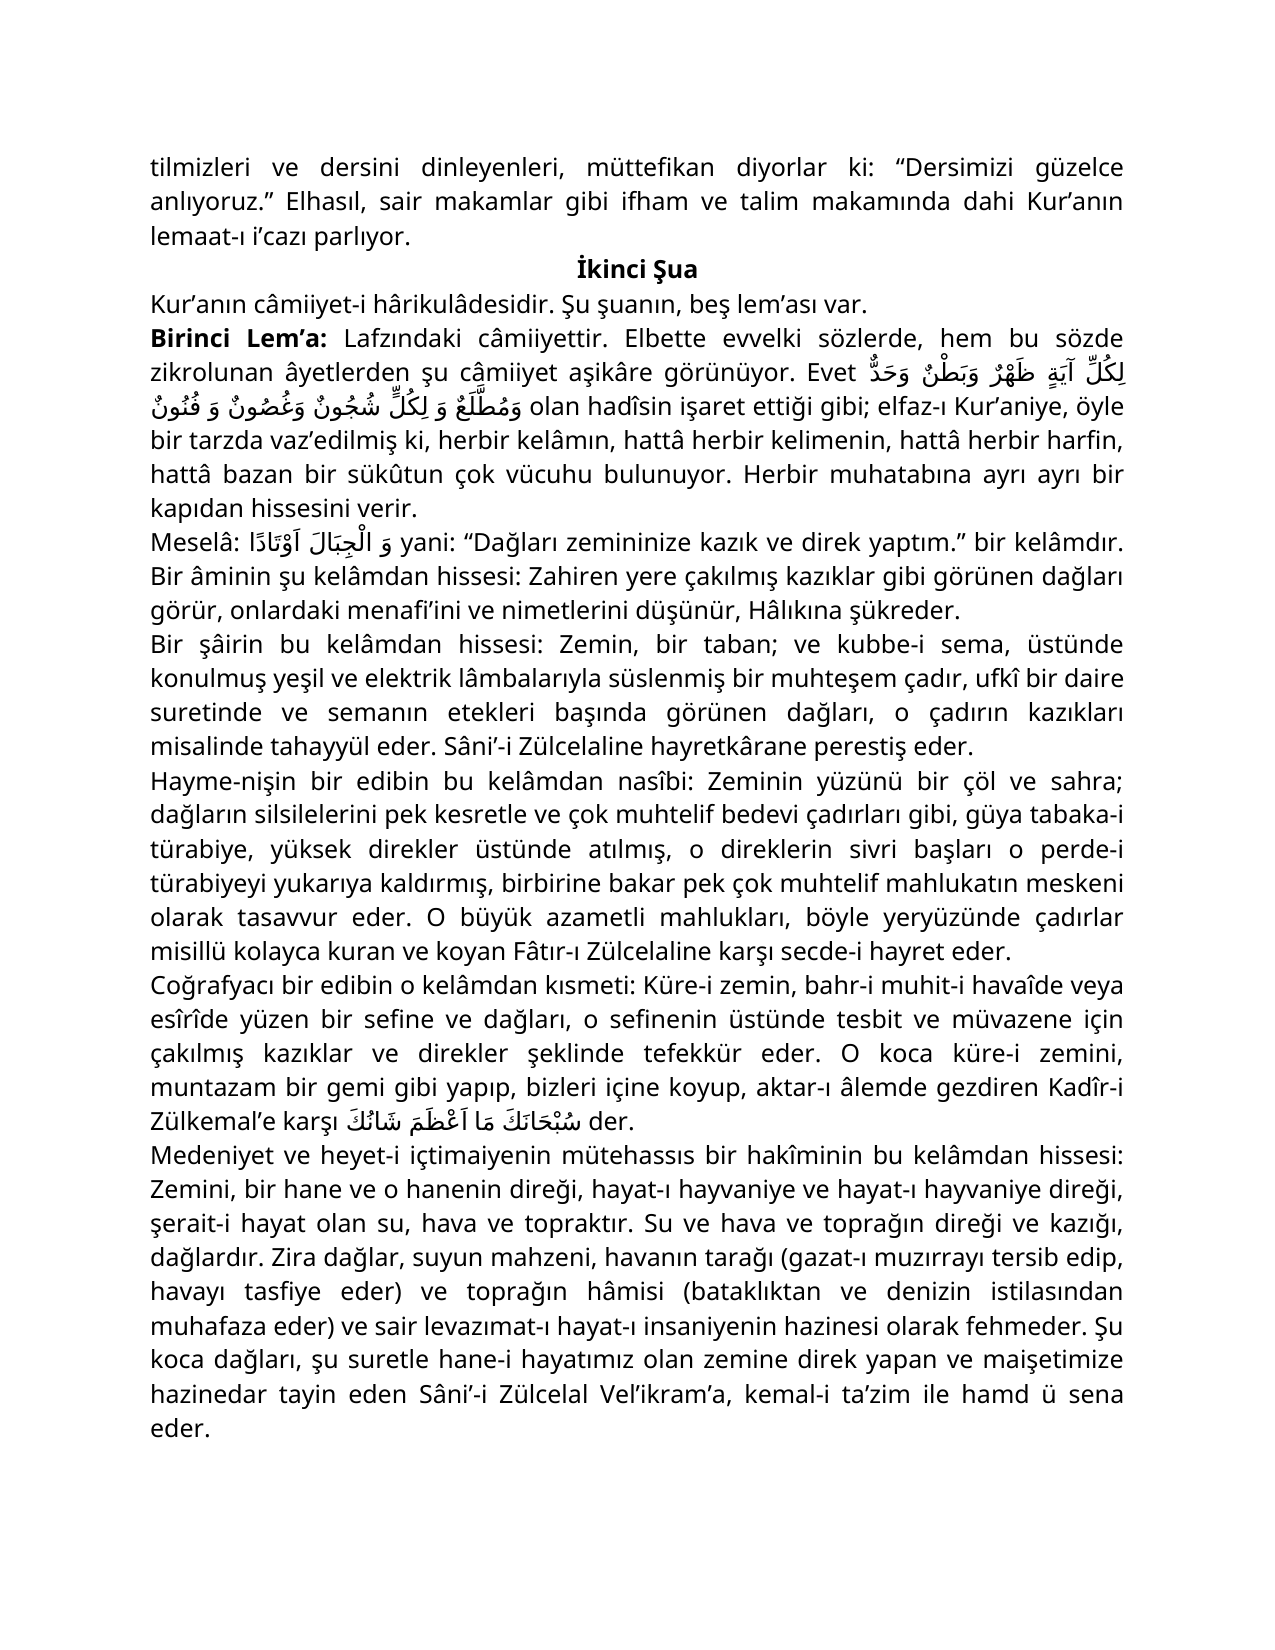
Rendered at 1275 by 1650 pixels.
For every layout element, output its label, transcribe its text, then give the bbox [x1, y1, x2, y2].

text Coğrafyacı bir edibin o kelâmdan kısmeti: Küre-i zemin, bahr-i muhit-i havaîde veya esîrîde yüzen bir sefine ve dağları, o sefinenin üstünde tesbit ve müvazene için çakılmış kazıklar ve direkler şeklinde tefekkür eder. O koca küre-i zemini, muntazam bir gemi gibi yapıp, bizleri içine koyup, aktar-ı âlemde gezdiren Kadîr-i Zülkemal’e karşı سُبْحَانَكَ مَا اَعْظَمَ شَانُكَ der. [150, 967, 1125, 1138]
text Meselâ: وَ الْجِبَالَ اَوْتَادًا yani: “Dağları zemininize kazık ve direk yaptım.” bir kelâmdır. Bir âminin şu kelâmdan hissesi: Zahiren yere çakılmış kazıklar gibi görünen dağları görür, onlardaki menafi’ini ve nimetlerini düşünür, Hâlıkına şükreder. [150, 525, 1125, 627]
text Bir şâirin bu kelâmdan hissesi: Zemin, bir taban; ve kubbe-i sema, üstünde konulmuş yeşil ve elektrik lâmbalarıyla süslenmiş bir muhteşem çadır, ufkî bir daire suretinde ve semanın etekleri başında görünen dağları, o çadırın kazıkları misalinde tahayyül eder. Sâni’-i Zülcelaline hayretkârane perestiş eder. [150, 627, 1125, 763]
text Medeniyet ve heyet-i içtimaiyenin mütehassıs bir hakîminin bu kelâmdan hissesi: Zemini, bir hane ve o hanenin direği, hayat-ı hayvaniye ve hayat-ı hayvaniye direği, şerait-i hayat olan su, hava ve topraktır. Su ve hava ve toprağın direği ve kazığı, dağlardır. Zira dağlar, suyun mahzeni, havanın tarağı (gazat-ı muzırrayı tersib edip, havayı tasfiye eder) ve toprağın hâmisi (bataklıktan ve denizin istilasından muhafaza eder) ve sair levazımat-ı hayat-ı insaniyenin hazinesi olarak fehmeder. Şu koca dağları, şu suretle hane-i hayatımız olan zemine direk yapan ve maişetimize hazinedar tayin eden Sâni’-i Zülcelal Vel’ikram’a, kemal-i ta’zim ile hamd ü sena eder. [150, 1138, 1125, 1444]
text tilmizleri ve dersini dinleyenleri, müttefikan diyorlar ki: “Dersimizi güzelce anlıyoruz.” Elhasıl, sair makamlar gibi ifham ve talim makamında dahi Kur’anın lemaat-ı i’cazı parlıyor. [150, 150, 1125, 252]
text Hayme-nişin bir edibin bu kelâmdan nasîbi: Zeminin yüzünü bir çöl ve sahra; dağların silsilelerini pek kesretle ve çok muhtelif bedevi çadırları gibi, güya tabaka-i türabiye, yüksek direkler üstünde atılmış, o direklerin sivri başları o perde-i türabiyeyi yukarıya kaldırmış, birbirine bakar pek çok muhtelif mahlukatın meskeni olarak tasavvur eder. O büyük azametli mahlukları, böyle yeryüzünde çadırlar misillü kolayca kuran ve koyan Fâtır-ı Zülcelaline karşı secde-i hayret eder. [150, 763, 1125, 967]
text Kur’anın câmiiyet-i hârikulâdesidir. Şu şuanın, beş lem’ası var. [150, 286, 1125, 320]
text Birinci Lem’a: Lafzındaki câmiiyettir. Elbette evvelki sözlerde, hem bu sözde zikrolunan âyetlerden şu câmiiyet aşikâre görünüyor. Evet لِكُلِّ آيَةٍ ظَهْرٌ وَبَطْنٌ وَحَدٌّ وَمُطَّلَعٌ وَ لِكُلٍّ شُجُونٌ وَغُصُونٌ وَ فُنُونٌ olan hadîsin işaret ettiği gibi; elfaz-ı Kur’aniye, öyle bir tarzda vaz’edilmiş ki, herbir kelâmın, hattâ herbir kelimenin, hattâ herbir harfin, hattâ bazan bir sükûtun çok vücuhu bulunuyor. Herbir muhatabına ayrı ayrı bir kapıdan hissesini verir. [150, 320, 1125, 525]
subtitle İkinci Şua [150, 252, 1125, 286]
